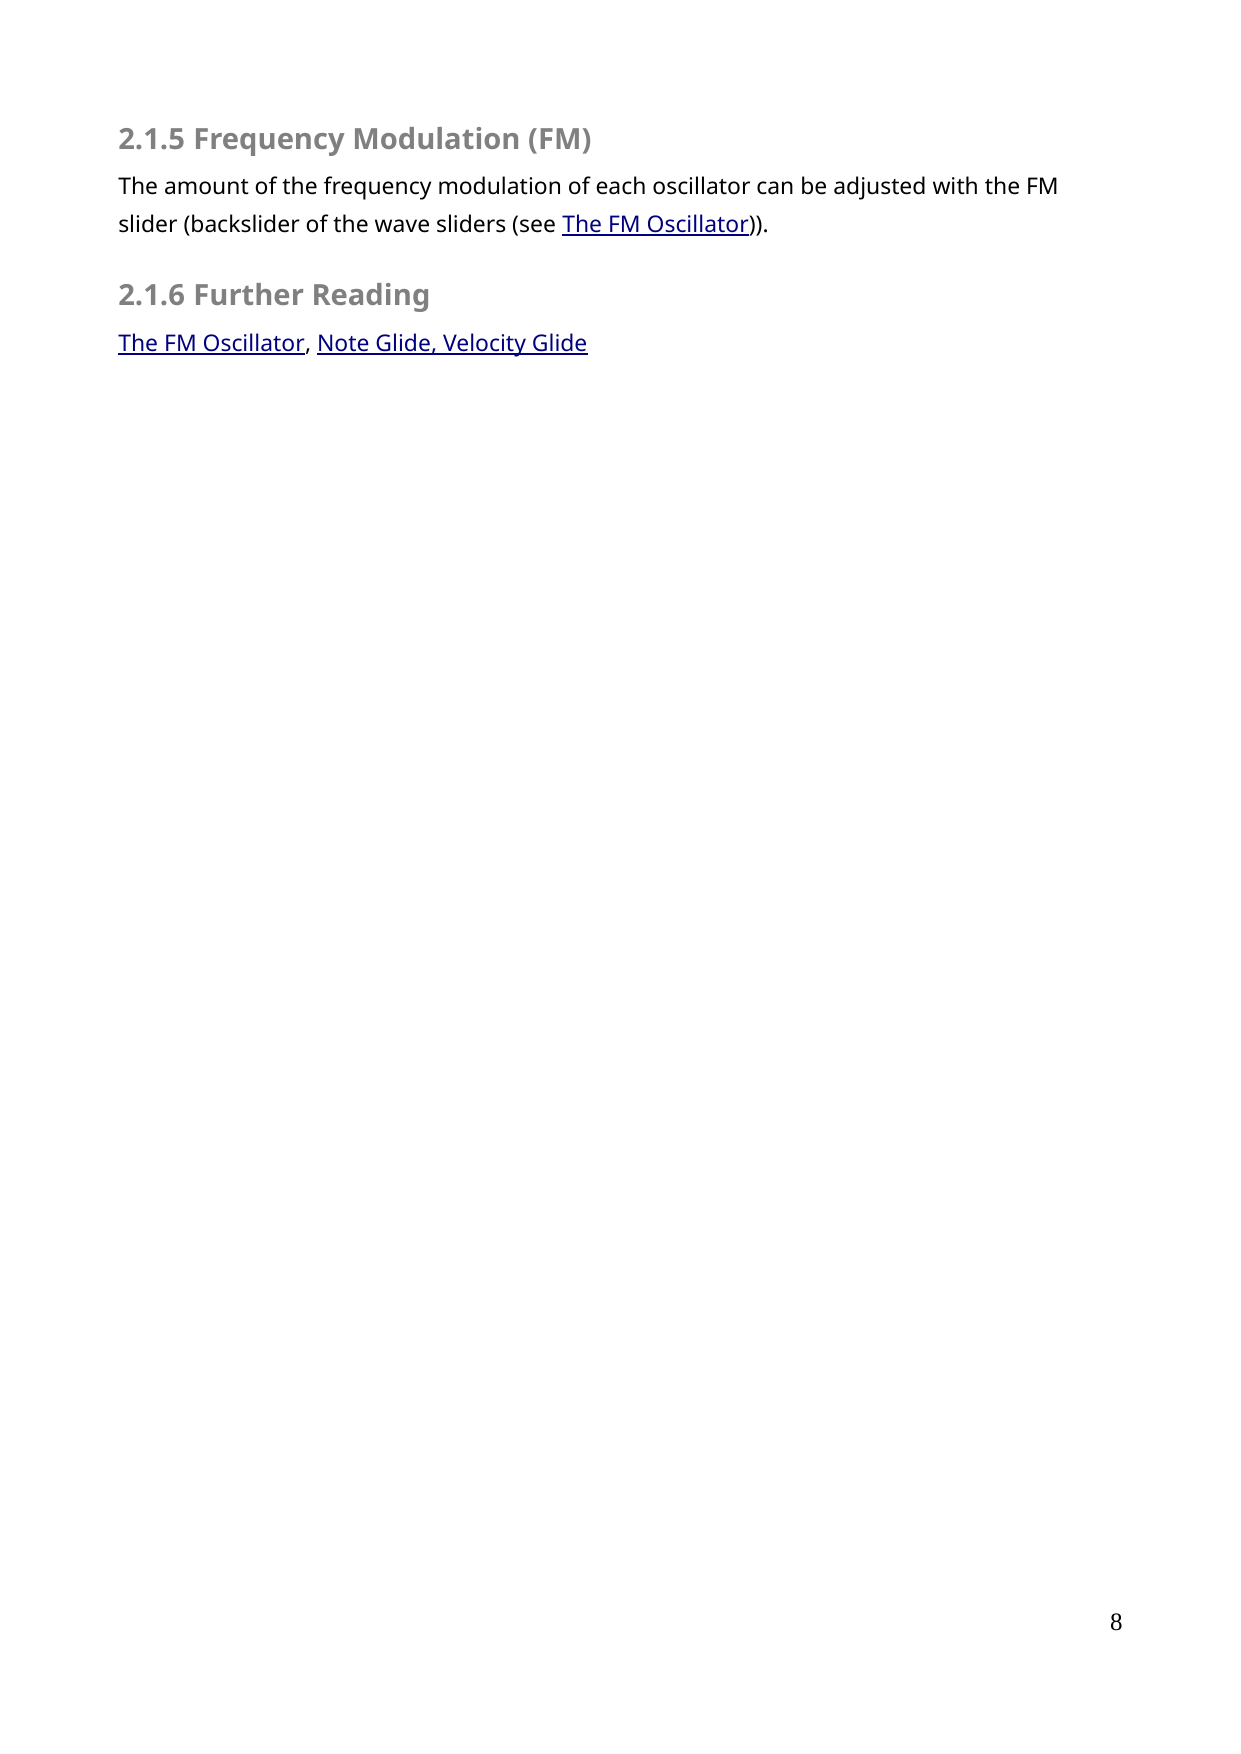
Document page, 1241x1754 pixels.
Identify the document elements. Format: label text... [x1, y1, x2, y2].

subtitle Further Reading [118, 274, 1122, 314]
subtitle Frequency Modulation (FM) [118, 118, 1122, 158]
text The FM Oscillator, Note Glide, Velocity Glide [118, 327, 1122, 358]
text The amount of the frequency modulation of each oscillator can be adjusted with the FM slider (backslider of the wave sliders (see The FM Oscillator)). [118, 170, 1122, 239]
